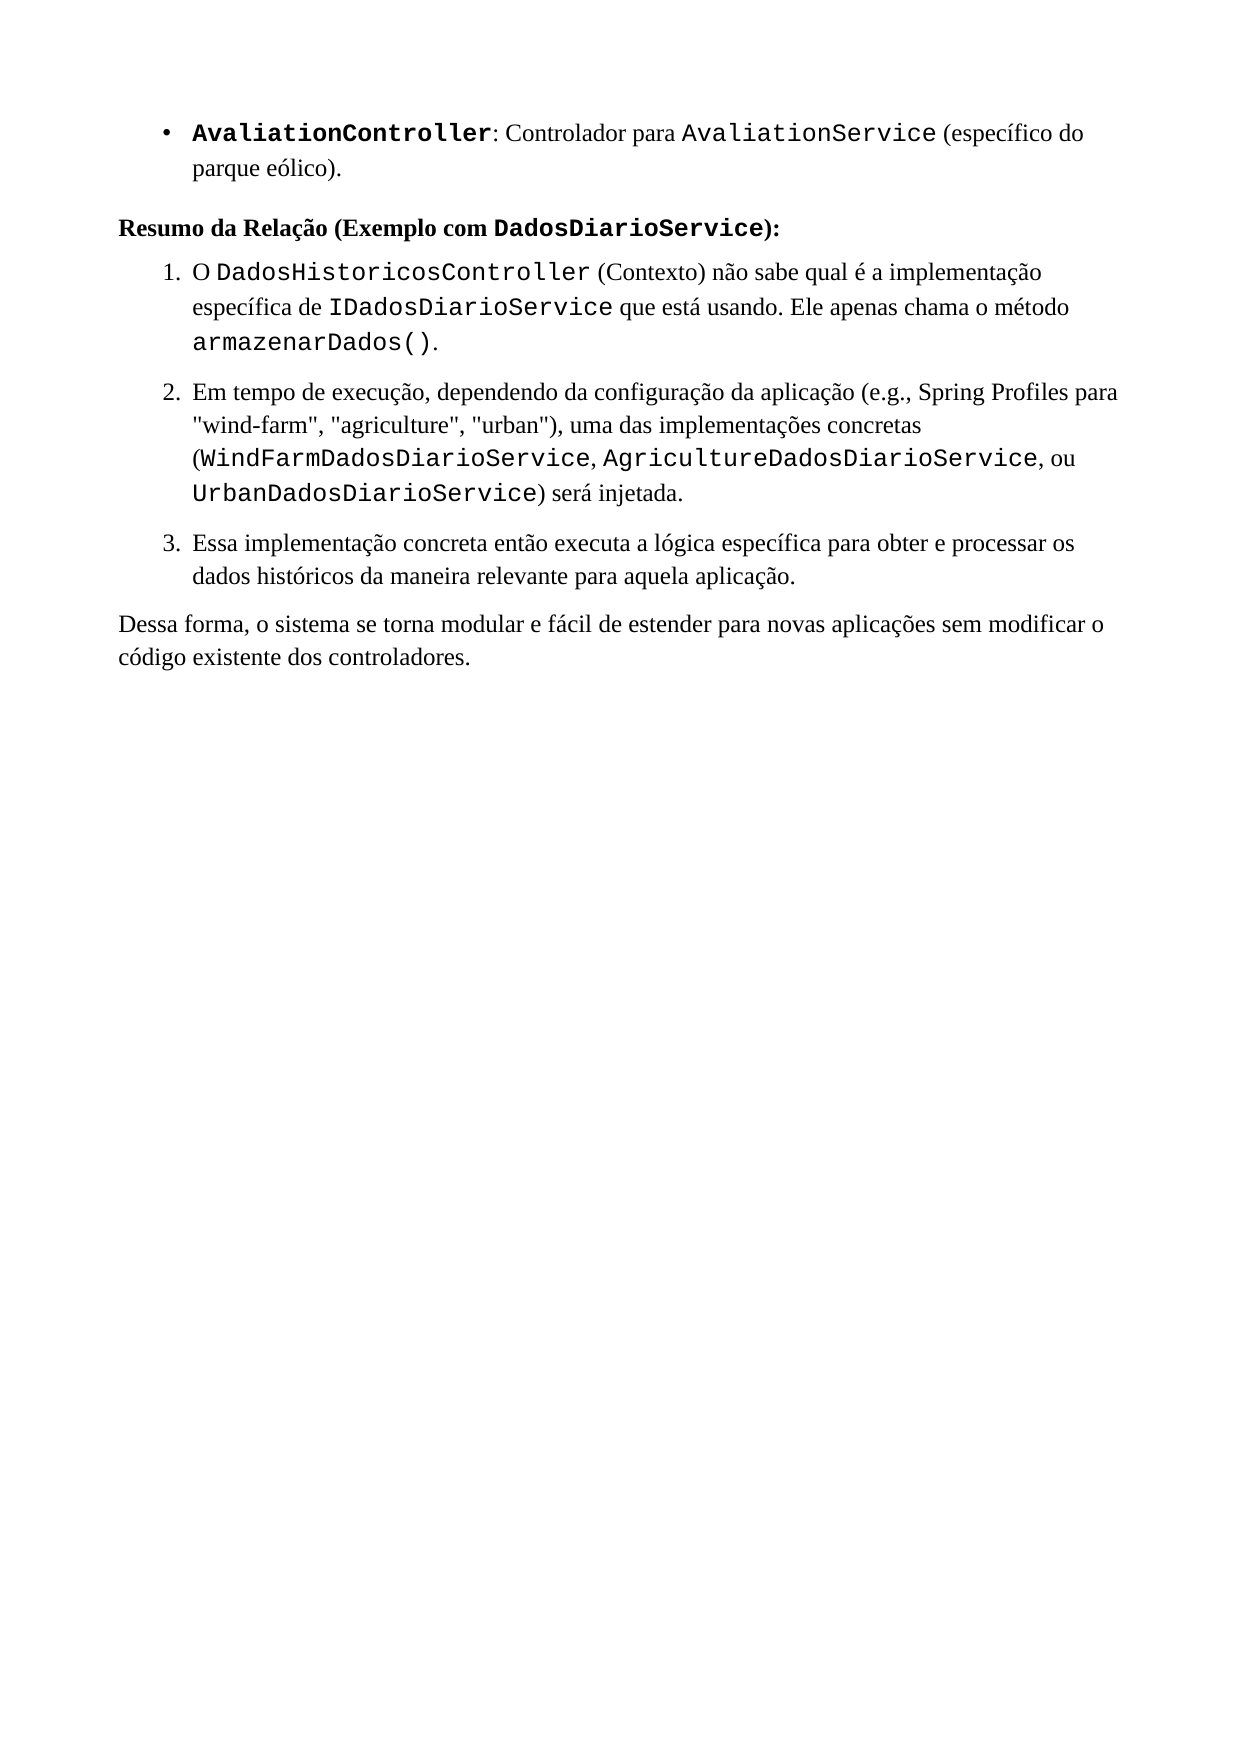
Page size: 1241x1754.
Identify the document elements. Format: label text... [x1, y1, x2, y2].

subtitle Resumo da Relação (Exemplo com DadosDiarioService): [118, 213, 1122, 244]
list AvaliationController: Controlador para AvaliationService (específico do parque eólico). [162, 118, 1122, 182]
list Em tempo de execução, dependendo da configuração da aplicação (e.g., Spring Profiles para "wind-farm", "agriculture", "urban"), uma das implementações concretas (WindFarmDadosDiarioService, AgricultureDadosDiarioService, ou UrbanDadosDiarioService) será injetada. [162, 377, 1122, 509]
text Dessa forma, o sistema se torna modular e fácil de estender para novas aplicações sem modificar o código existente dos controladores. [118, 609, 1122, 670]
list Essa implementação concreta então executa a lógica específica para obter e processar os dados históricos da maneira relevante para aquela aplicação. [162, 528, 1122, 590]
list O DadosHistoricosController (Contexto) não sabe qual é a implementação específica de IDadosDiarioService que está usando. Ele apenas chama o método armazenarDados(). [162, 257, 1122, 358]
